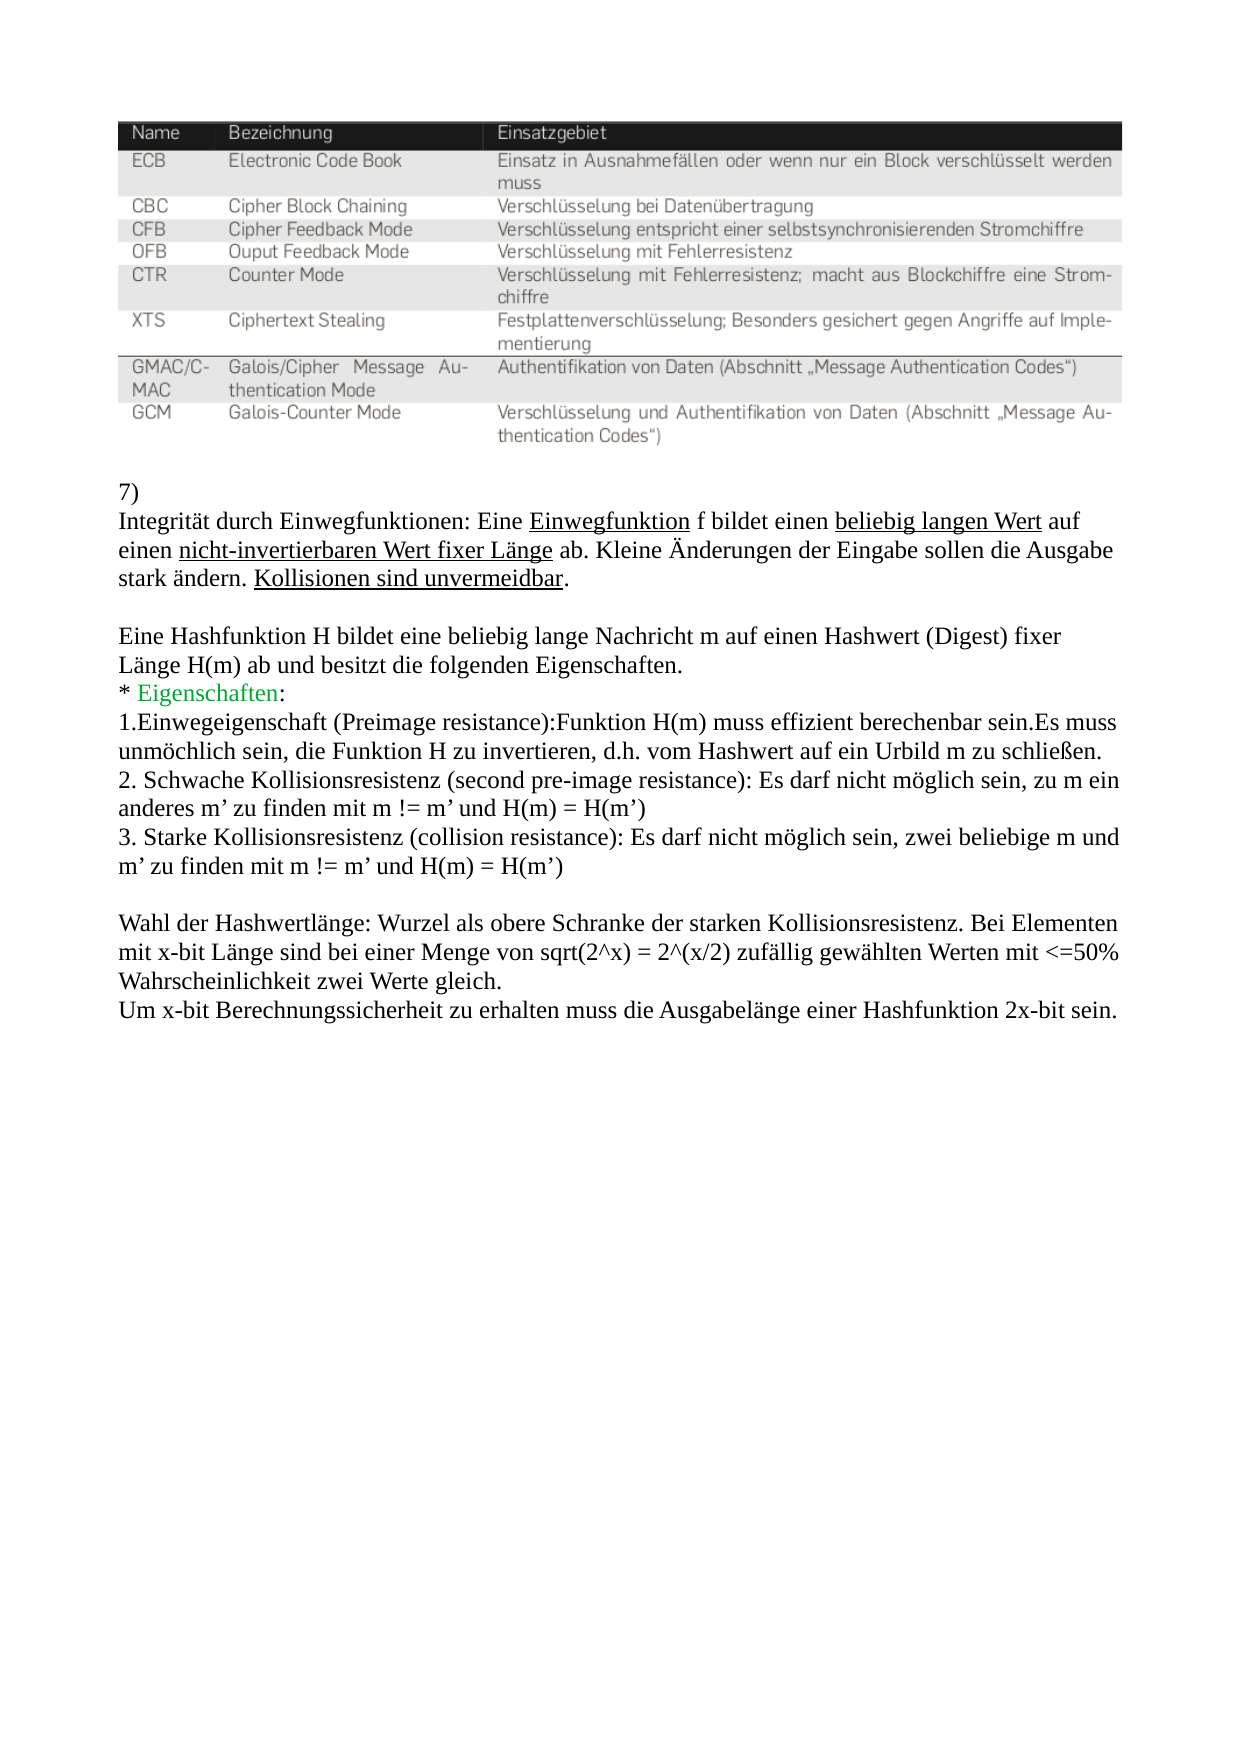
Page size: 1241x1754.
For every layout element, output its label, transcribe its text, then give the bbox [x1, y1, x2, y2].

text Integrität durch Einwegfunktionen: Eine Einwegfunktion f bildet einen beliebig langen Wert auf einen nicht-invertierbaren Wert fixer Länge ab. Kleine Änderungen der Eingabe sollen die Ausgabe stark ändern. Kollisionen sind unvermeidbar. [118, 506, 1122, 592]
text Wahl der Hashwertlänge: Wurzel als obere Schranke der starken Kollisionsresistenz. Bei Elementen mit x-bit Länge sind bei einer Menge von sqrt(2^x) = 2^(x/2) zufällig gewählten Werten mit <=50% [118, 908, 1122, 966]
text 7) [118, 477, 1122, 506]
text Wahrscheinlichkeit zwei Werte gleich. [118, 966, 1122, 995]
text 2. Schwache Kollisionsresistenz (second pre-image resistance): Es darf nicht möglich sein, zu m ein anderes m’ zu finden mit m != m’ und H(m) = H(m’) [118, 765, 1122, 822]
picture [118, 118, 1123, 449]
text 1.Einwegeigenschaft (Preimage resistance):Funktion H(m) muss effizient berechenbar sein.Es muss unmöchlich sein, die Funktion H zu invertieren, d.h. vom Hashwert auf ein Urbild m zu schließen. [118, 707, 1122, 765]
text * Eigenschaften: [118, 678, 1122, 707]
text 3. Starke Kollisionsresistenz (collision resistance): Es darf nicht möglich sein, zwei beliebige m und m’ zu finden mit m != m’ und H(m) = H(m’) [118, 822, 1122, 880]
text Eine Hashfunktion H bildet eine beliebig lange Nachricht m auf einen Hashwert (Digest) fixer Länge H(m) ab und besitzt die folgenden Eigenschaften. [118, 621, 1122, 678]
text Um x-bit Berechnungssicherheit zu erhalten muss die Ausgabelänge einer Hashfunktion 2x-bit sein. [118, 995, 1122, 1023]
